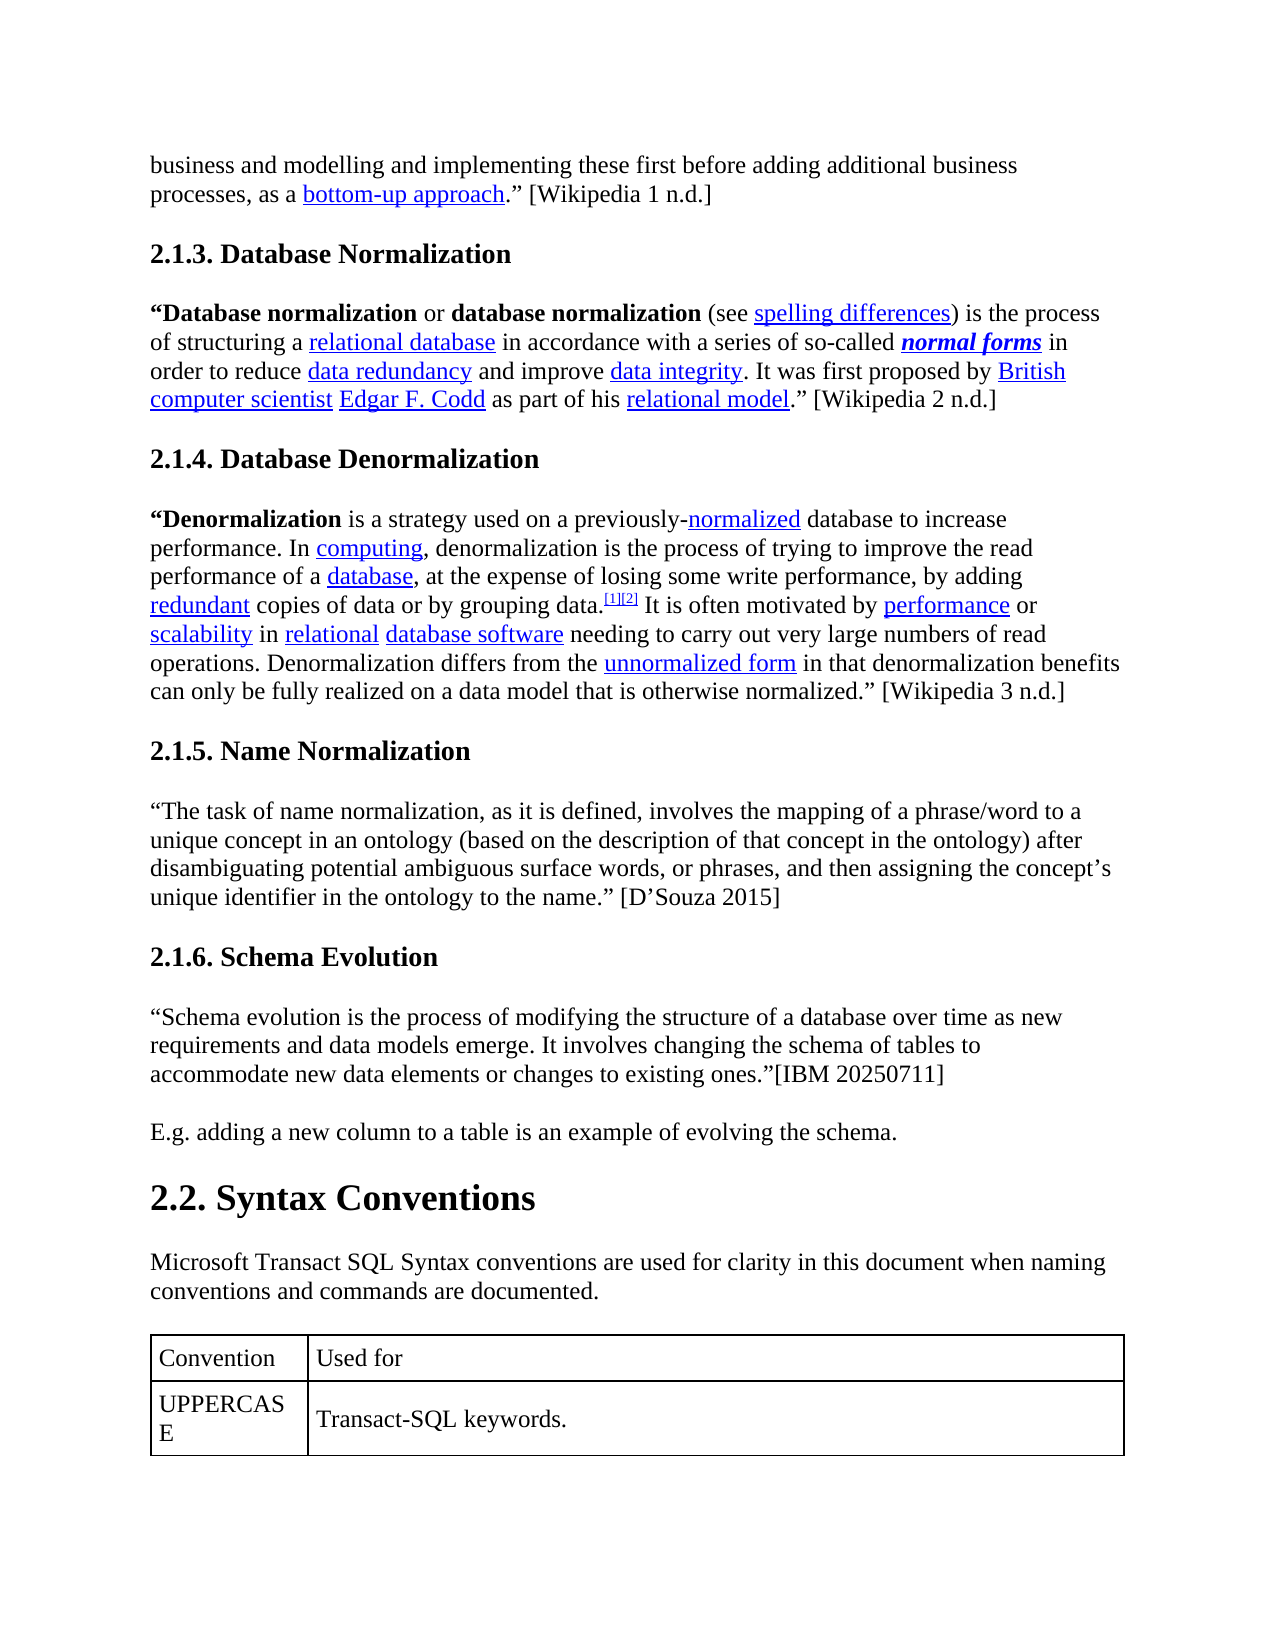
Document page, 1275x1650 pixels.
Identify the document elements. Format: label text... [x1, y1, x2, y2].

text “The task of name normalization, as it is defined, involves the mapping of a phrase/word to a unique concept in an ontology (based on the description of that concept in the ontology) after disambiguating potential ambiguous surface words, or phrases, and then assigning the concept’s unique identifier in the ontology to the name.” [D’Souza 2015] [150, 796, 1125, 911]
text “Denormalization is a strategy used on a previously-normalized database to increase performance. In computing, denormalization is the process of trying to improve the read performance of a database, at the expense of losing some write performance, by adding redundant copies of data or by grouping data.[1][2] It is often motivated by performance or scalability in relational database software needing to carry out very large numbers of read operations. Denormalization differs from the unnormalized form in that denormalization benefits can only be fully realized on a data model that is otherwise normalized.” [Wikipedia 3 n.d.] [150, 504, 1125, 705]
text Microsoft Transact SQL Syntax conventions are used for clarity in this document when naming conventions and commands are documented. [150, 1247, 1125, 1305]
text business and modelling and implementing these first before adding additional business processes, as a bottom-up approach.” [Wikipedia 1 n.d.] [150, 150, 1125, 207]
table_header Used for [309, 1336, 1123, 1380]
subtitle 2.1.4. Database Denormalization [150, 442, 1125, 475]
subtitle 2.2. Syntax Conventions [150, 1175, 1125, 1218]
table_cell UPPERCASE [152, 1382, 307, 1454]
text E.g. adding a new column to a table is an example of evolving the schema. [150, 1117, 1125, 1146]
text “Database normalization or database normalization (see spelling differences) is the process of structuring a relational database in accordance with a series of so-called normal forms in order to reduce data redundancy and improve data integrity. It was first proposed by British computer scientist Edgar F. Codd as part of his relational model.” [Wikipedia 2 n.d.] [150, 298, 1125, 413]
table_header Convention [152, 1336, 307, 1380]
subtitle 2.1.5. Name Normalization [150, 734, 1125, 767]
table_cell Transact-SQL keywords. [309, 1382, 1123, 1454]
subtitle 2.1.3. Database Normalization [150, 237, 1125, 269]
subtitle 2.1.6. Schema Evolution [150, 940, 1125, 972]
text “Schema evolution is the process of modifying the structure of a database over time as new requirements and data models emerge. It involves changing the schema of tables to accommodate new data elements or changes to existing ones.”[IBM 20250711] [150, 1002, 1125, 1088]
